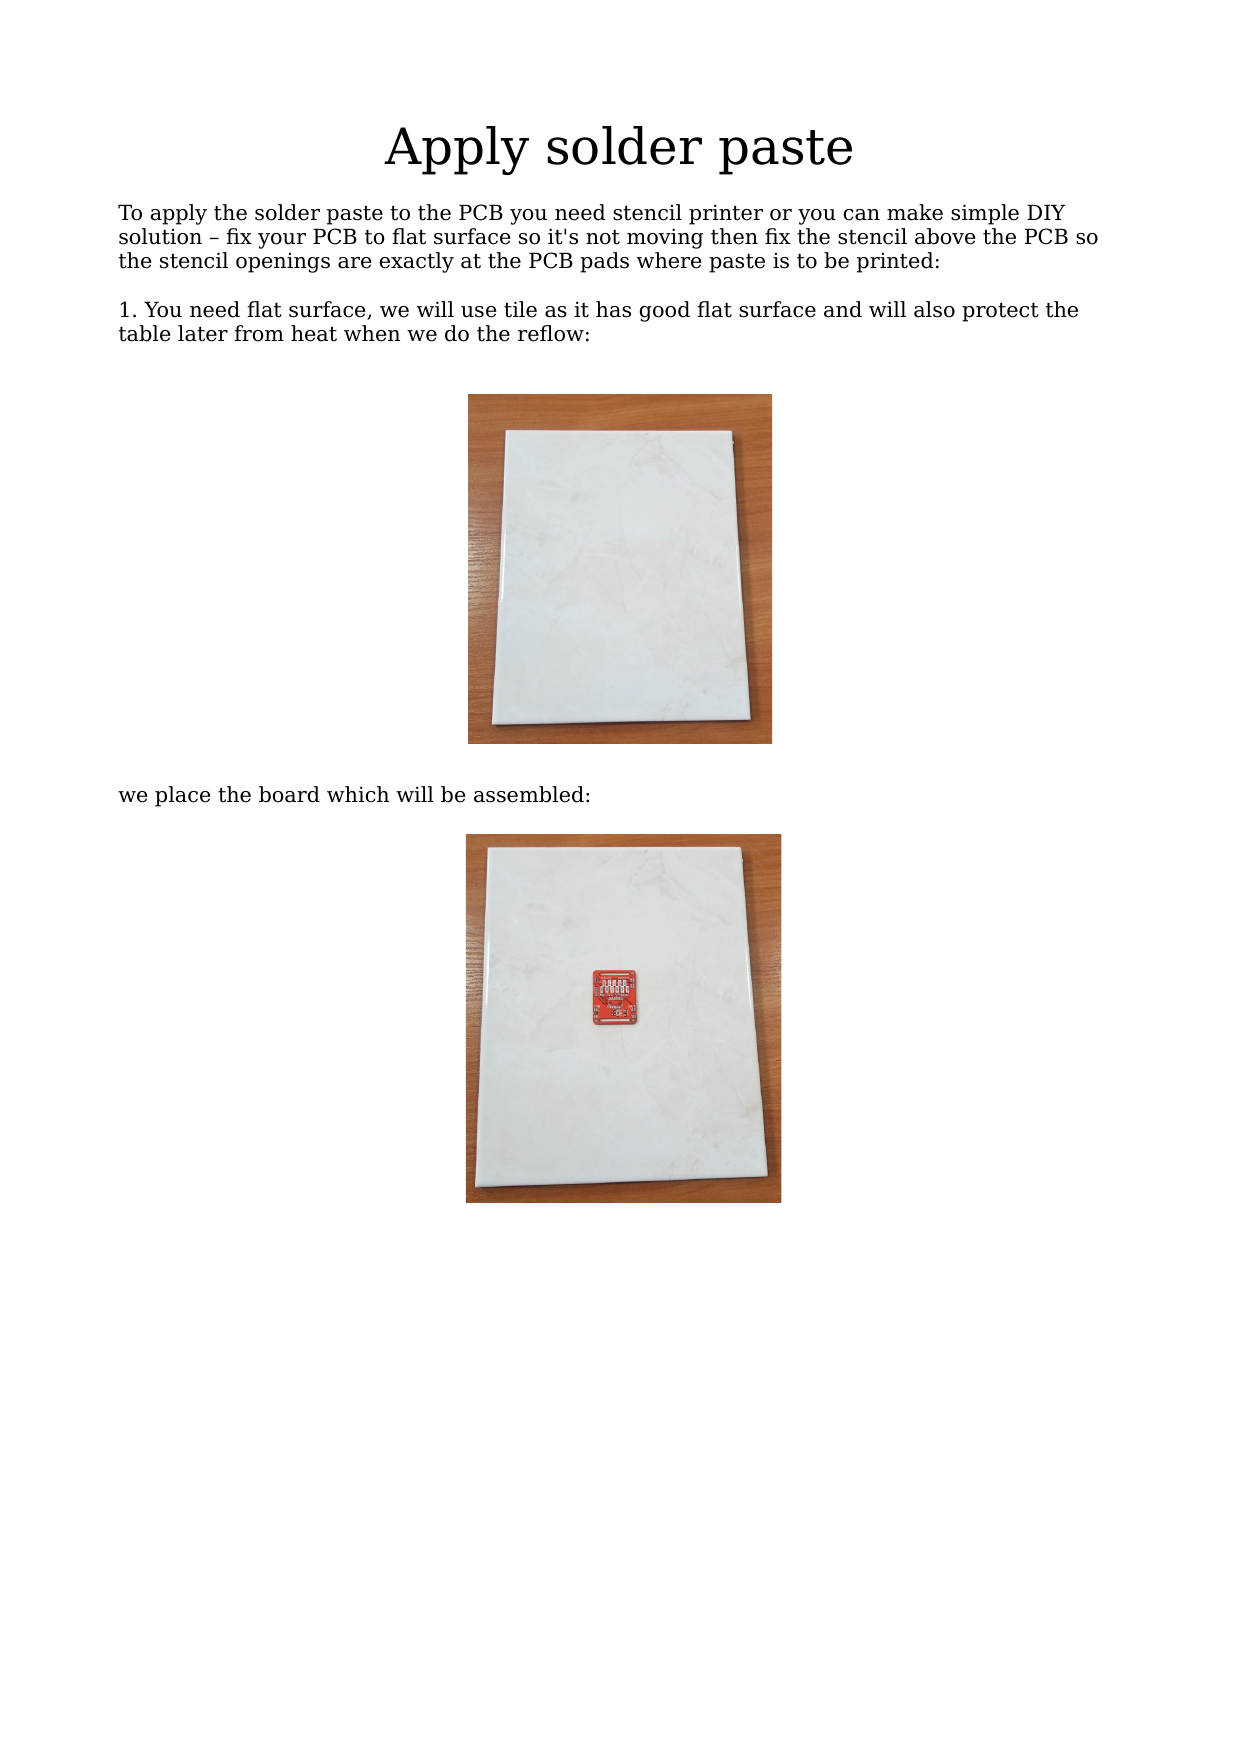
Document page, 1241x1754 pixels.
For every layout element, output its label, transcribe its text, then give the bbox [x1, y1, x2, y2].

text Apply solder paste [118, 118, 1122, 176]
text we place the board which will be assembled: [118, 783, 1122, 807]
text To apply the solder paste to the PCB you need stencil printer or you can make simple DIY solution – fix your PCB to flat surface so it's not moving then fix the stencil above the PCB so the stencil openings are exactly at the PCB pads where paste is to be printed: [118, 201, 1122, 273]
text 1. You need flat surface, we will use tile as it has good flat surface and will also protect the table later from heat when we do the reflow: [118, 298, 1122, 346]
picture [465, 834, 782, 1203]
picture [468, 394, 773, 744]
